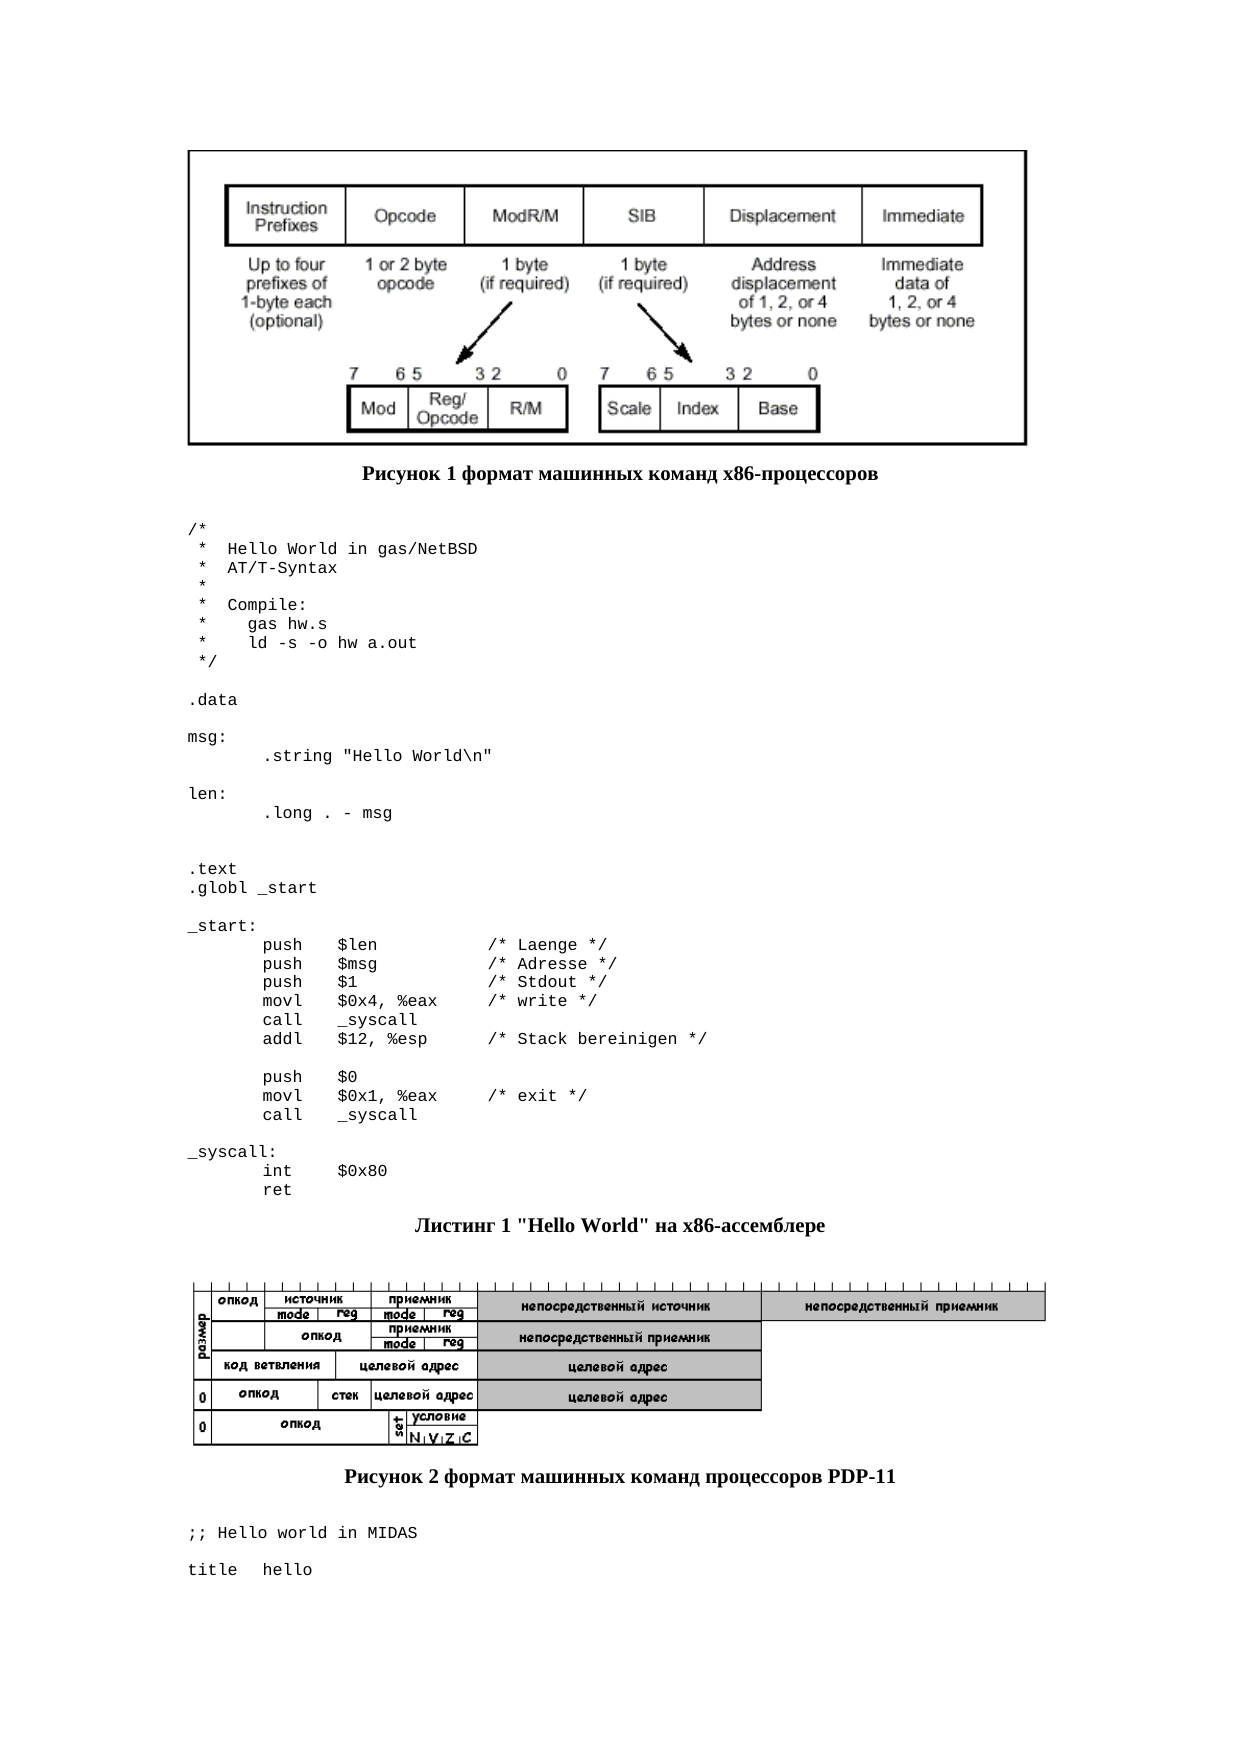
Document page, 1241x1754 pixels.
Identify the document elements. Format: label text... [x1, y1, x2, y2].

text _syscall: [187, 1144, 1053, 1163]
text Листинг 1 "Hello World" на x86-ассемблере [187, 1213, 1053, 1237]
text movl $0x1, %eax /* exit */ [187, 1087, 1053, 1106]
text Рисунок 2 формат машинных команд процессоров PDP-11 [187, 1464, 1053, 1488]
text .long . - msg [187, 804, 1053, 823]
text ;; Hello world in MIDAS [187, 1524, 1053, 1543]
text push $len /* Laenge */ [187, 936, 1053, 955]
text Рисунок 1 формат машинных команд x86-процессоров [187, 461, 1053, 485]
text * AT/T-Syntax [187, 559, 1053, 578]
text .globl _start [187, 880, 1053, 899]
text title hello [187, 1562, 1053, 1581]
text push $msg /* Adresse */ [187, 955, 1053, 974]
text * Hello World in gas/NetBSD [187, 540, 1053, 559]
text */ [187, 653, 1053, 672]
text * ld -s -o hw a.out [187, 635, 1053, 653]
text .data [187, 691, 1053, 710]
text * [187, 578, 1053, 597]
text _start: [187, 917, 1053, 936]
text * Compile: [187, 597, 1053, 616]
text len: [187, 786, 1053, 804]
text ret [187, 1181, 1053, 1200]
text call _syscall [187, 1012, 1053, 1031]
text push $1 /* Stdout */ [187, 974, 1053, 993]
text msg: [187, 729, 1053, 748]
text .string "Hello World\n" [187, 748, 1053, 767]
text int $0x80 [187, 1163, 1053, 1181]
text call _syscall [187, 1106, 1053, 1125]
text push $0 [187, 1068, 1053, 1087]
text * gas hw.s [187, 616, 1053, 635]
picture [187, 1273, 1053, 1452]
text movl $0x4, %eax /* write */ [187, 993, 1053, 1012]
text .text [187, 861, 1053, 880]
picture [187, 150, 1028, 449]
text addl $12, %esp /* Stack bereinigen */ [187, 1031, 1053, 1049]
text /* [187, 522, 1053, 540]
